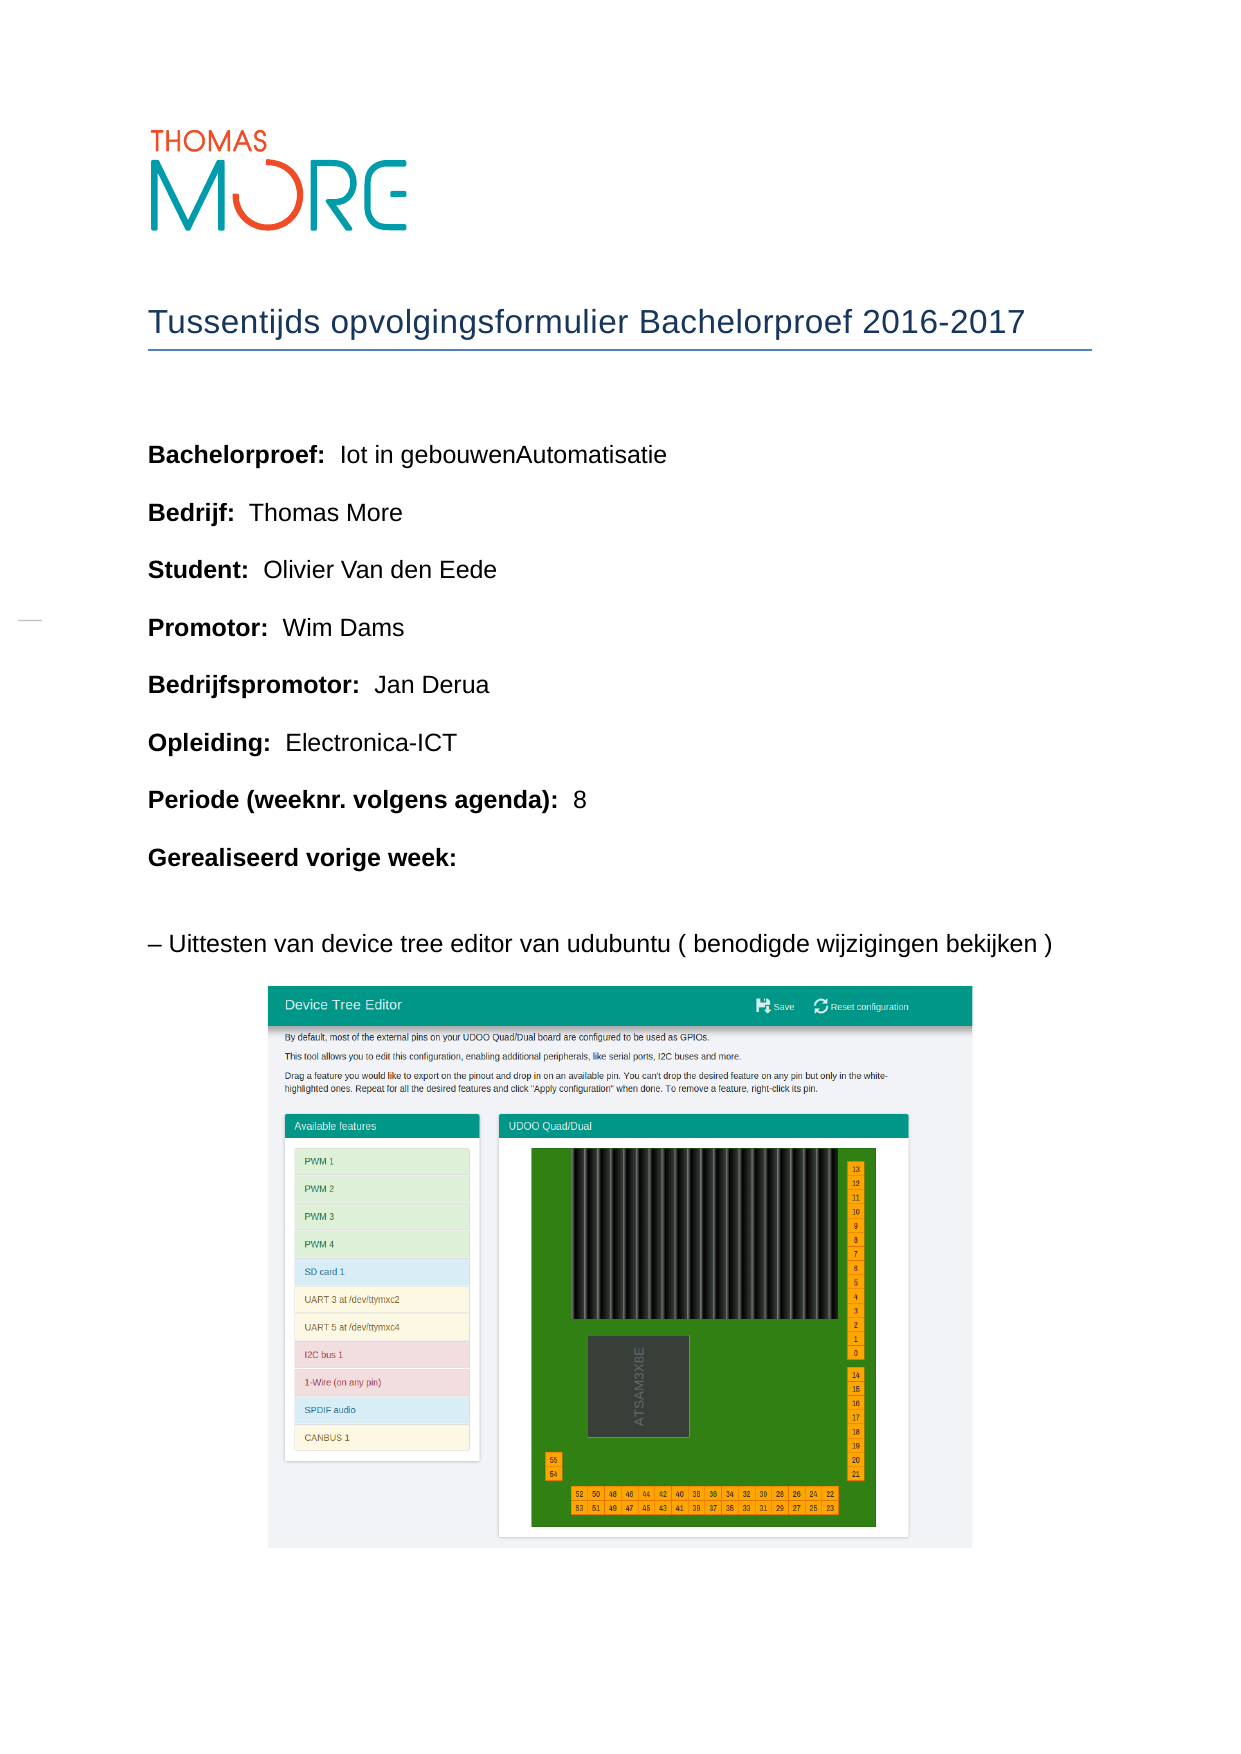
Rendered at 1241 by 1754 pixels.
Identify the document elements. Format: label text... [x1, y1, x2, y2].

text Bedrijf: Thomas More [148, 498, 1092, 526]
text – Uittesten van device tree editor van udubuntu ( benodigde wijzigingen bekijken ) [148, 929, 1092, 958]
text Periode (weeknr. volgens agenda): 8 [148, 785, 1092, 814]
text Student: Olivier Van den Eede [148, 555, 1092, 584]
text Gerealiseerd vorige week: [148, 843, 1092, 871]
text Promotor: Wim Dams [148, 613, 1092, 641]
text Opleiding: Electronica-ICT [148, 728, 1092, 756]
text __ [18, 598, 66, 622]
text Bachelorproef: Iot in gebouwenAutomatisatie [148, 440, 1092, 469]
picture [267, 986, 973, 1548]
title Tussentijds opvolgingsformulier Bachelorproef 2016-2017 [148, 303, 1092, 349]
text Bedrijfspromotor: Jan Derua [148, 670, 1092, 699]
